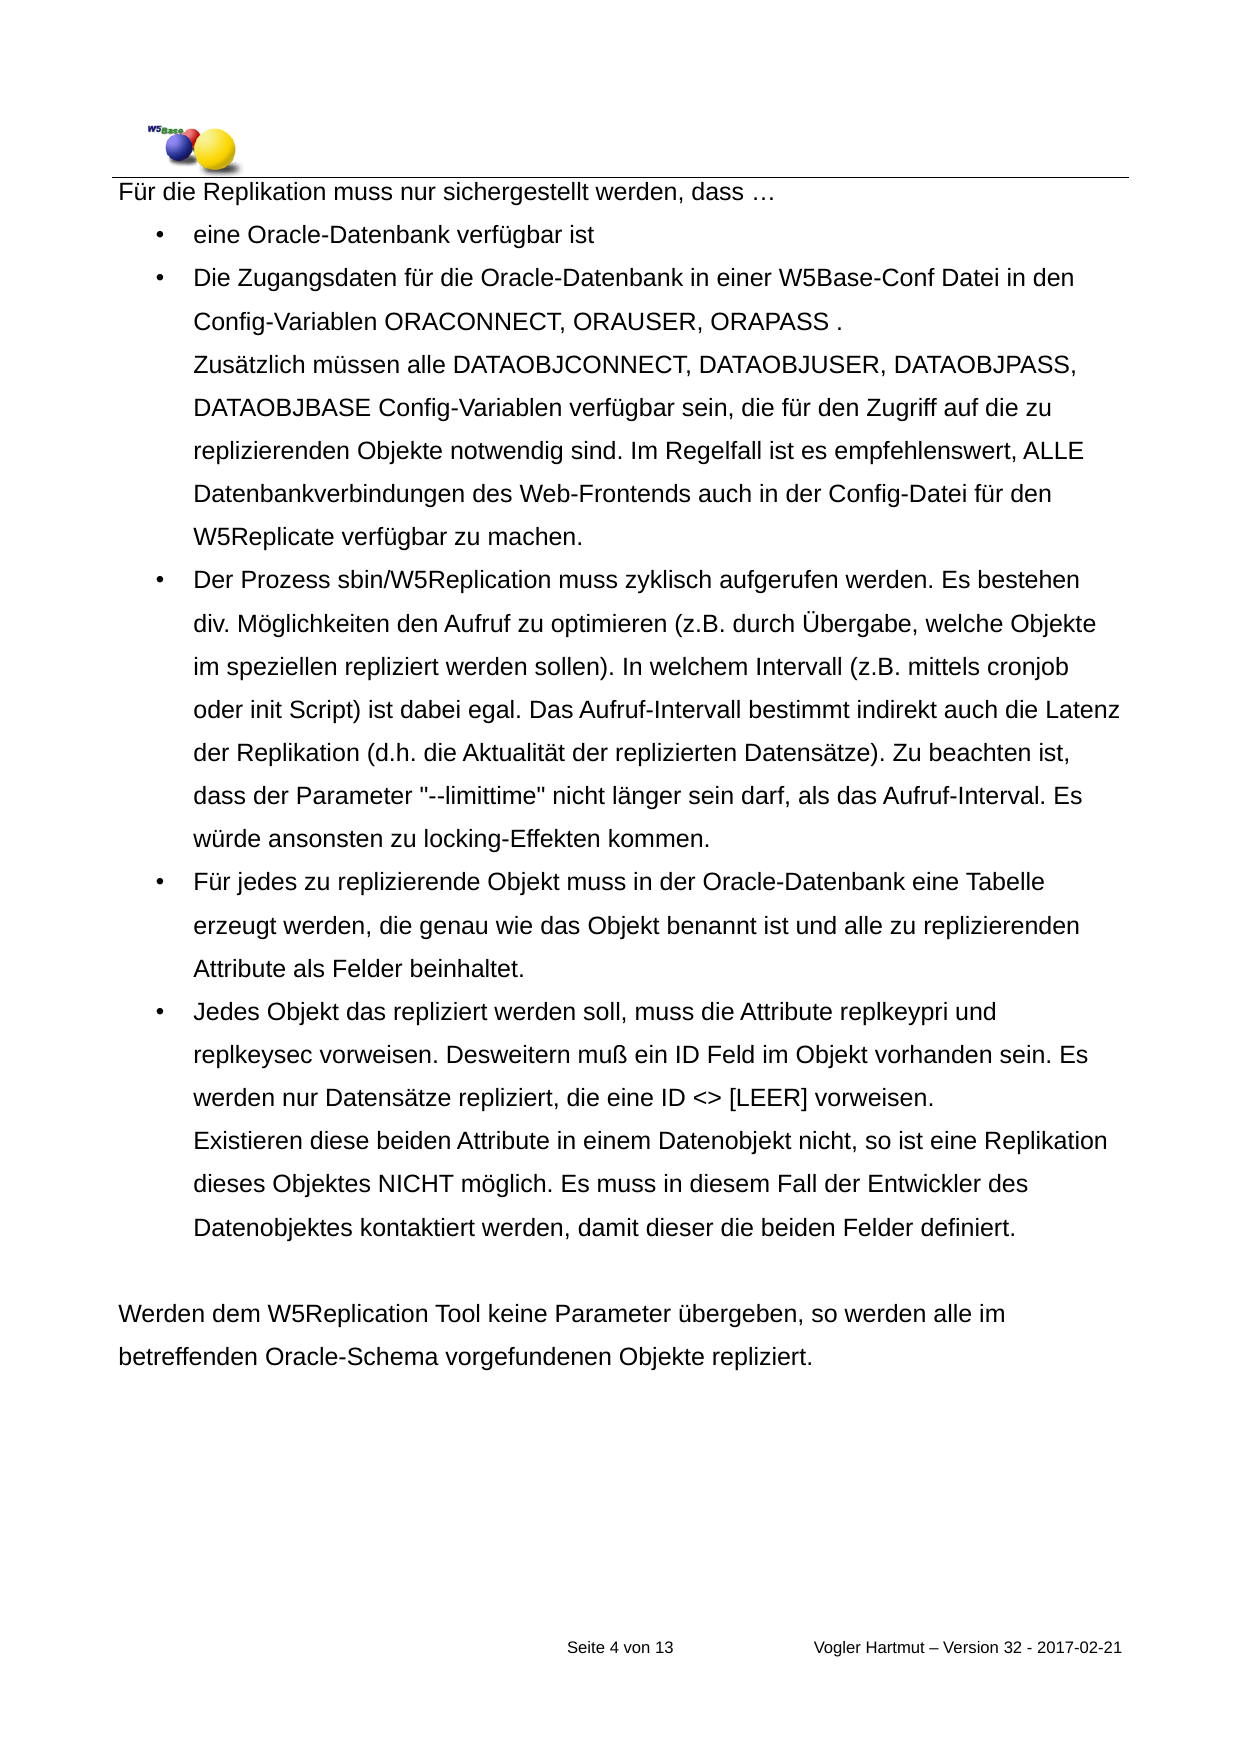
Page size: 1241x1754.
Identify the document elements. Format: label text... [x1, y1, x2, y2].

text Für die Replikation muss nur sichergestellt werden, dass … [118, 178, 1122, 206]
text Werden dem W5Replication Tool keine Parameter übergeben, so werden alle im betreffenden Oracle-Schema vorgefundenen Objekte repliziert. [118, 1299, 1122, 1371]
list Der Prozess sbin/W5Replication muss zyklisch aufgerufen werden. Es bestehen div. Möglichkeiten den Aufruf zu optimieren (z.B. durch Übergabe, welche Objekte im speziellen repliziert werden sollen). In welchem Intervall (z.B. mittels cronjob oder init Script) ist dabei egal. Das Aufruf-Intervall bestimmt indirekt auch die Latenz der Replikation (d.h. die Aktualität der replizierten Datensätze). Zu beachten ist, dass der Parameter "--limittime" nicht länger sein darf, als das Aufruf-Interval. Es würde ansonsten zu locking-Effekten kommen. [156, 565, 1122, 853]
list Für jedes zu replizierende Objekt muss in der Oracle-Datenbank eine Tabelle erzeugt werden, die genau wie das Objekt benannt ist und alle zu replizierenden Attribute als Felder beinhaltet. [156, 867, 1122, 982]
list Die Zugangsdaten für die Oracle-Datenbank in einer W5Base-Conf Datei in den Config-Variablen ORACONNECT, ORAUSER, ORAPASS . Zusätzlich müssen alle DATAOBJCONNECT, DATAOBJUSER, DATAOBJPASS, DATAOBJBASE Config-Variablen verfügbar sein, die für den Zugriff auf die zu replizierenden Objekte notwendig sind. Im Regelfall ist es empfehlenswert, ALLE Datenbankverbindungen des Web-Frontends auch in der Config-Datei für den W5Replicate verfügbar zu machen. [156, 263, 1122, 551]
picture [116, 119, 270, 177]
list Jedes Objekt das repliziert werden soll, muss die Attribute replkeypri und replkeysec vorweisen. Desweitern muß ein ID Feld im Objekt vorhanden sein. Es werden nur Datensätze repliziert, die eine ID <> [LEER] vorweisen. Existieren diese beiden Attribute in einem Datenobjekt nicht, so ist eine Replikation dieses Objektes NICHT möglich. Es muss in diesem Fall der Entwickler des Datenobjektes kontaktiert werden, damit dieser die beiden Felder definiert. [156, 997, 1122, 1241]
list eine Oracle-Datenbank verfügbar ist [156, 220, 1122, 249]
